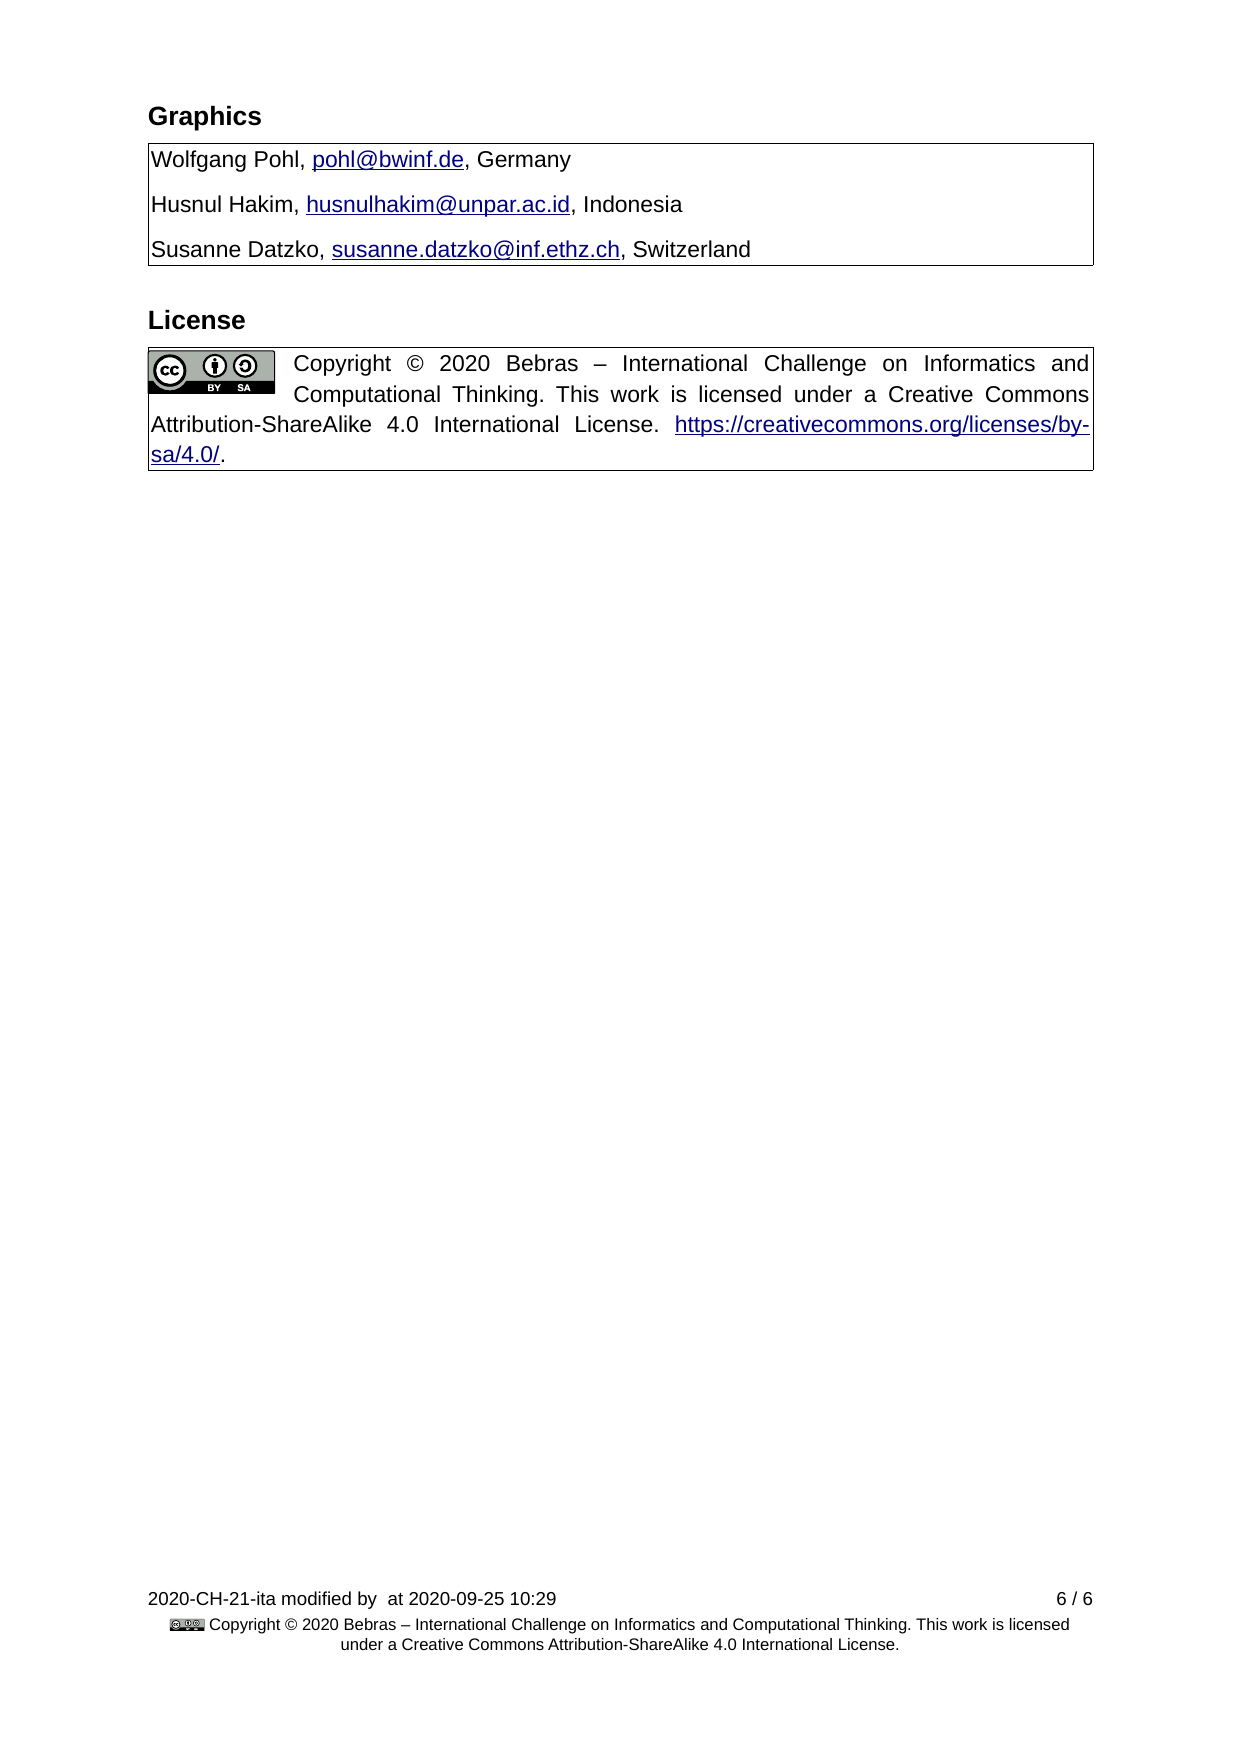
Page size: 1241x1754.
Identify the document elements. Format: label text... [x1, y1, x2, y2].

subtitle License [148, 304, 1093, 335]
subtitle Graphics [148, 100, 1093, 131]
text Wolfgang Pohl, pohl@bwinf.de, Germany [149, 144, 1093, 173]
text Susanne Datzko, susanne.datzko@inf.ethz.ch, Switzerland [149, 233, 1093, 265]
text Husnul Hakim, husnulhakim@unpar.ac.id, Indonesia [149, 188, 1093, 217]
text Copyright © 2020 Bebras – International Challenge on Informatics and Computational Thinking. This work is licensed under a Creative Commons Attribution-ShareAlike 4.0 International License. https://creativecommons.org/licenses/by-sa/4.0/. [149, 348, 1093, 470]
